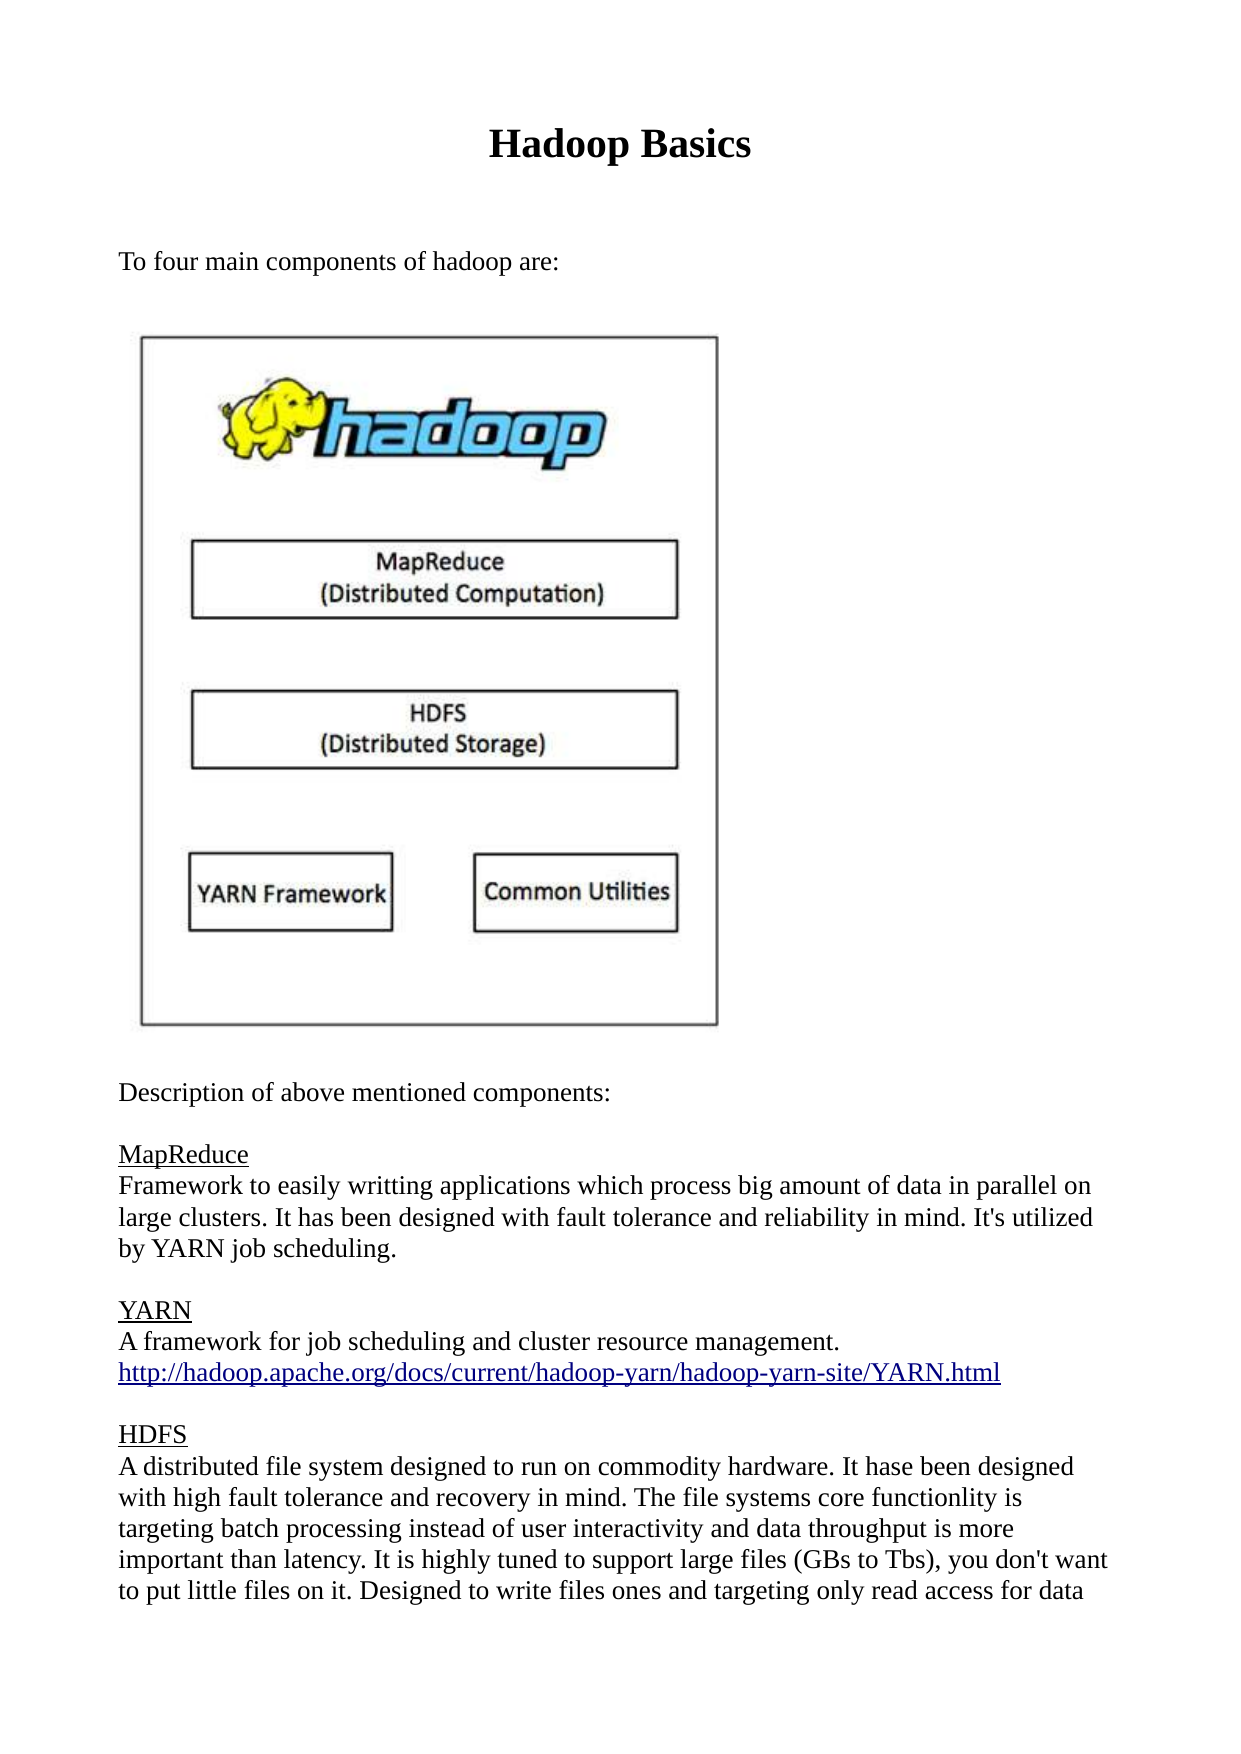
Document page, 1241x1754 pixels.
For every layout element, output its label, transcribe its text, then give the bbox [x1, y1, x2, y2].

text MapReduce [118, 1138, 1122, 1169]
text Framework to easily writting applications which process big amount of data in parallel on large clusters. It has been designed with fault tolerance and reliability in mind. It's utilized by YARN job scheduling. [118, 1169, 1122, 1263]
text A framework for job scheduling and cluster resource management. [118, 1325, 1122, 1356]
text YARN [118, 1294, 1122, 1325]
text http://hadoop.apache.org/docs/current/hadoop-yarn/hadoop-yarn-site/YARN.html [118, 1356, 1122, 1387]
text Description of above mentioned components: [118, 1076, 1122, 1107]
picture [118, 307, 744, 1045]
text To four main components of hadoop are: [118, 245, 1122, 276]
text A distributed file system designed to run on commodity hardware. It hase been designed with high fault tolerance and recovery in mind. The file systems core functionlity is targeting batch processing instead of user interactivity and data throughput is more important than latency. It is highly tuned to support large files (GBs to Tbs), you don't want to put little files on it. Designed to write files ones and targeting only read access for data [118, 1450, 1122, 1606]
text HDFS [118, 1419, 1122, 1450]
text Hadoop Basics [118, 118, 1122, 166]
